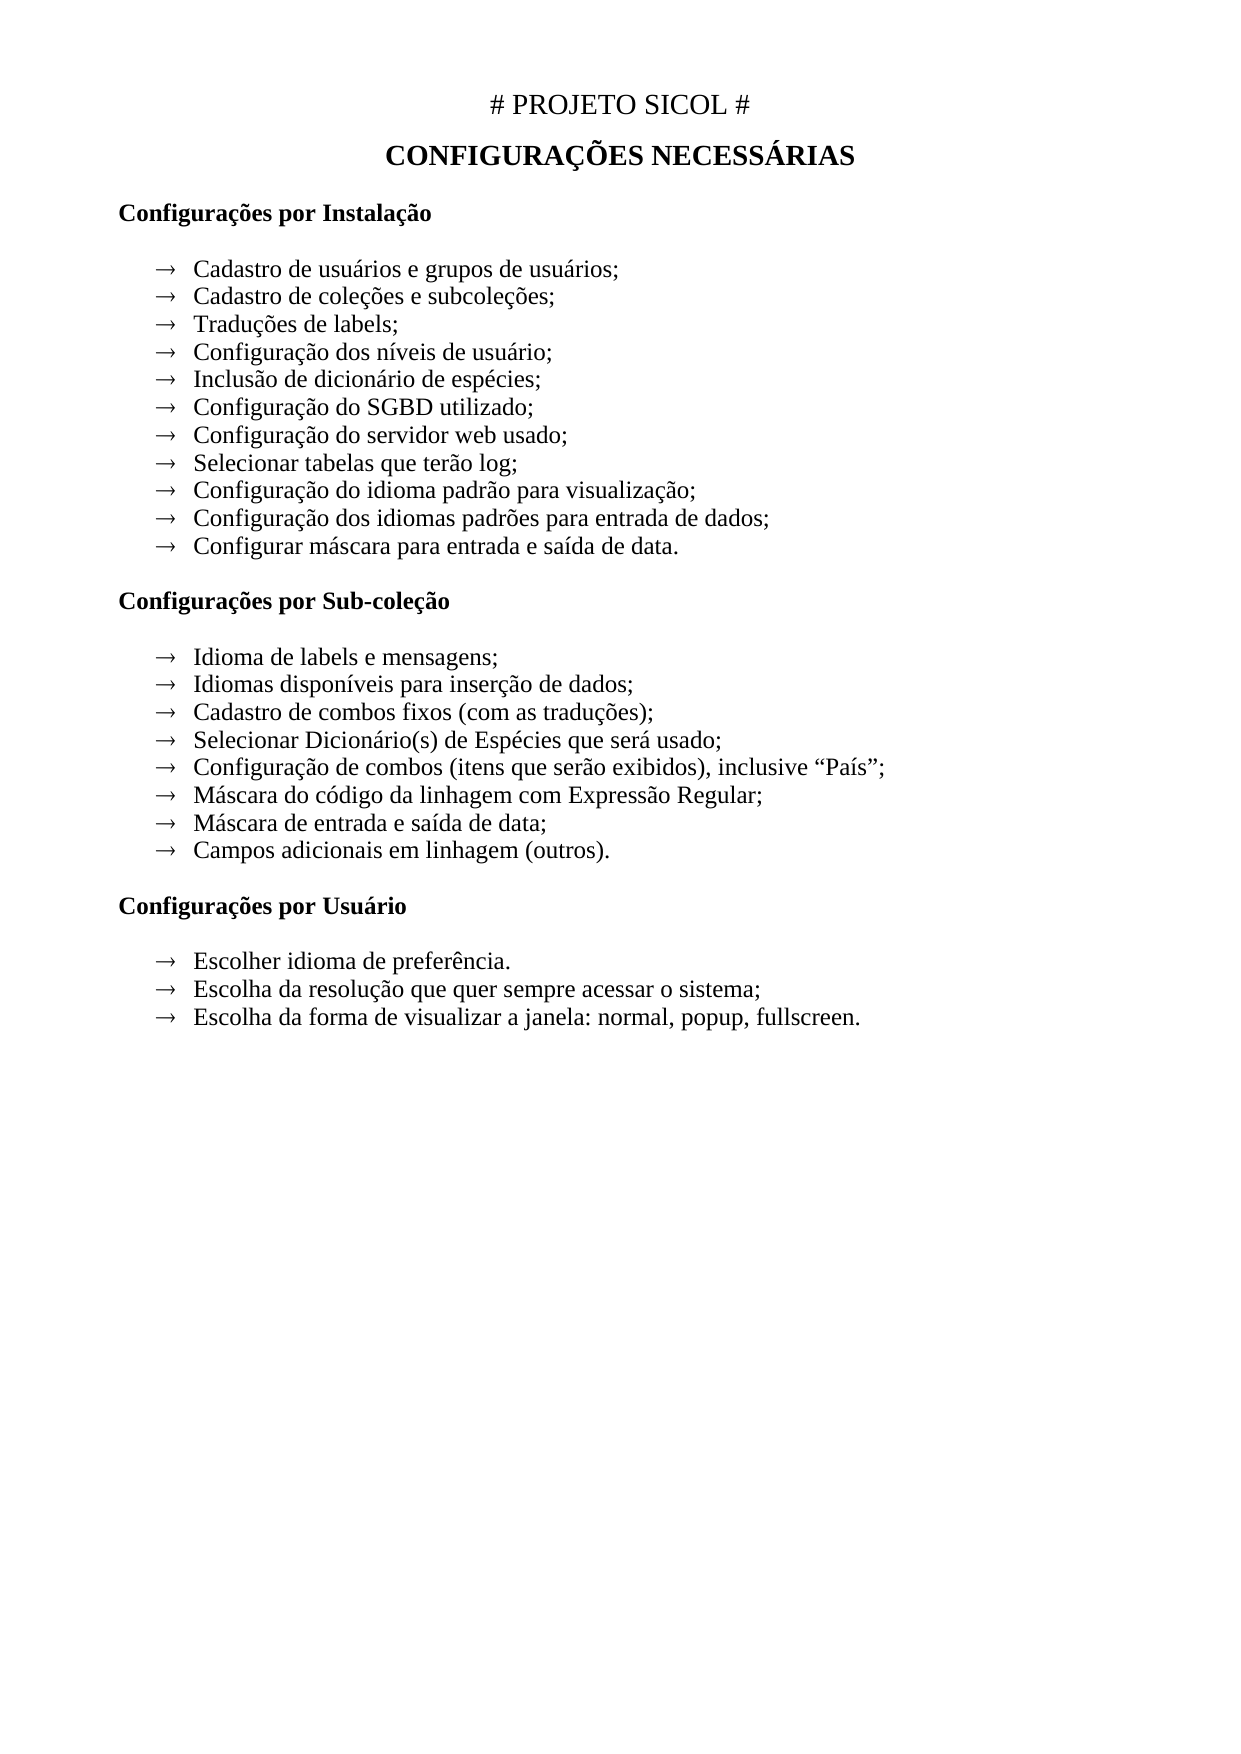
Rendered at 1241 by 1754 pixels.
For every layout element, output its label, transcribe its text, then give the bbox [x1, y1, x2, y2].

list Traduções de labels; [156, 310, 1122, 338]
list Configuração do idioma padrão para visualização; [156, 476, 1122, 504]
list Selecionar tabelas que terão log; [156, 449, 1122, 476]
list Escolher idioma de preferência. [156, 947, 1122, 975]
text CONFIGURAÇÕES NECESSÁRIAS [118, 139, 1122, 172]
list Configuração do servidor web usado; [156, 421, 1122, 449]
list Cadastro de usuários e grupos de usuários; [156, 255, 1122, 282]
text # PROJETO SICOL # [118, 89, 1122, 121]
list Cadastro de combos fixos (com as traduções); [156, 698, 1122, 726]
list Campos adicionais em linhagem (outros). [156, 837, 1122, 864]
list Cadastro de coleções e subcoleções; [156, 282, 1122, 310]
list Escolha da forma de visualizar a janela: normal, popup, fullscreen. [156, 1003, 1122, 1031]
list Selecionar Dicionário(s) de Espécies que será usado; [156, 726, 1122, 753]
list Configuração do SGBD utilizado; [156, 393, 1122, 421]
list Idiomas disponíveis para inserção de dados; [156, 670, 1122, 698]
list Configurar máscara para entrada e saída de data. [156, 532, 1122, 559]
text Configurações por Sub-coleção [118, 587, 1122, 615]
text Configurações por Usuário [118, 892, 1122, 920]
list Configuração dos níveis de usuário; [156, 338, 1122, 366]
text Configurações por Instalação [118, 199, 1122, 227]
list Máscara de entrada e saída de data; [156, 809, 1122, 837]
list Escolha da resolução que quer sempre acessar o sistema; [156, 975, 1122, 1003]
list Configuração dos idiomas padrões para entrada de dados; [156, 504, 1122, 532]
list Idioma de labels e mensagens; [156, 643, 1122, 670]
list Máscara do código da linhagem com Expressão Regular; [156, 781, 1122, 809]
list Inclusão de dicionário de espécies; [156, 366, 1122, 393]
list Configuração de combos (itens que serão exibidos), inclusive “País”; [156, 753, 1122, 781]
